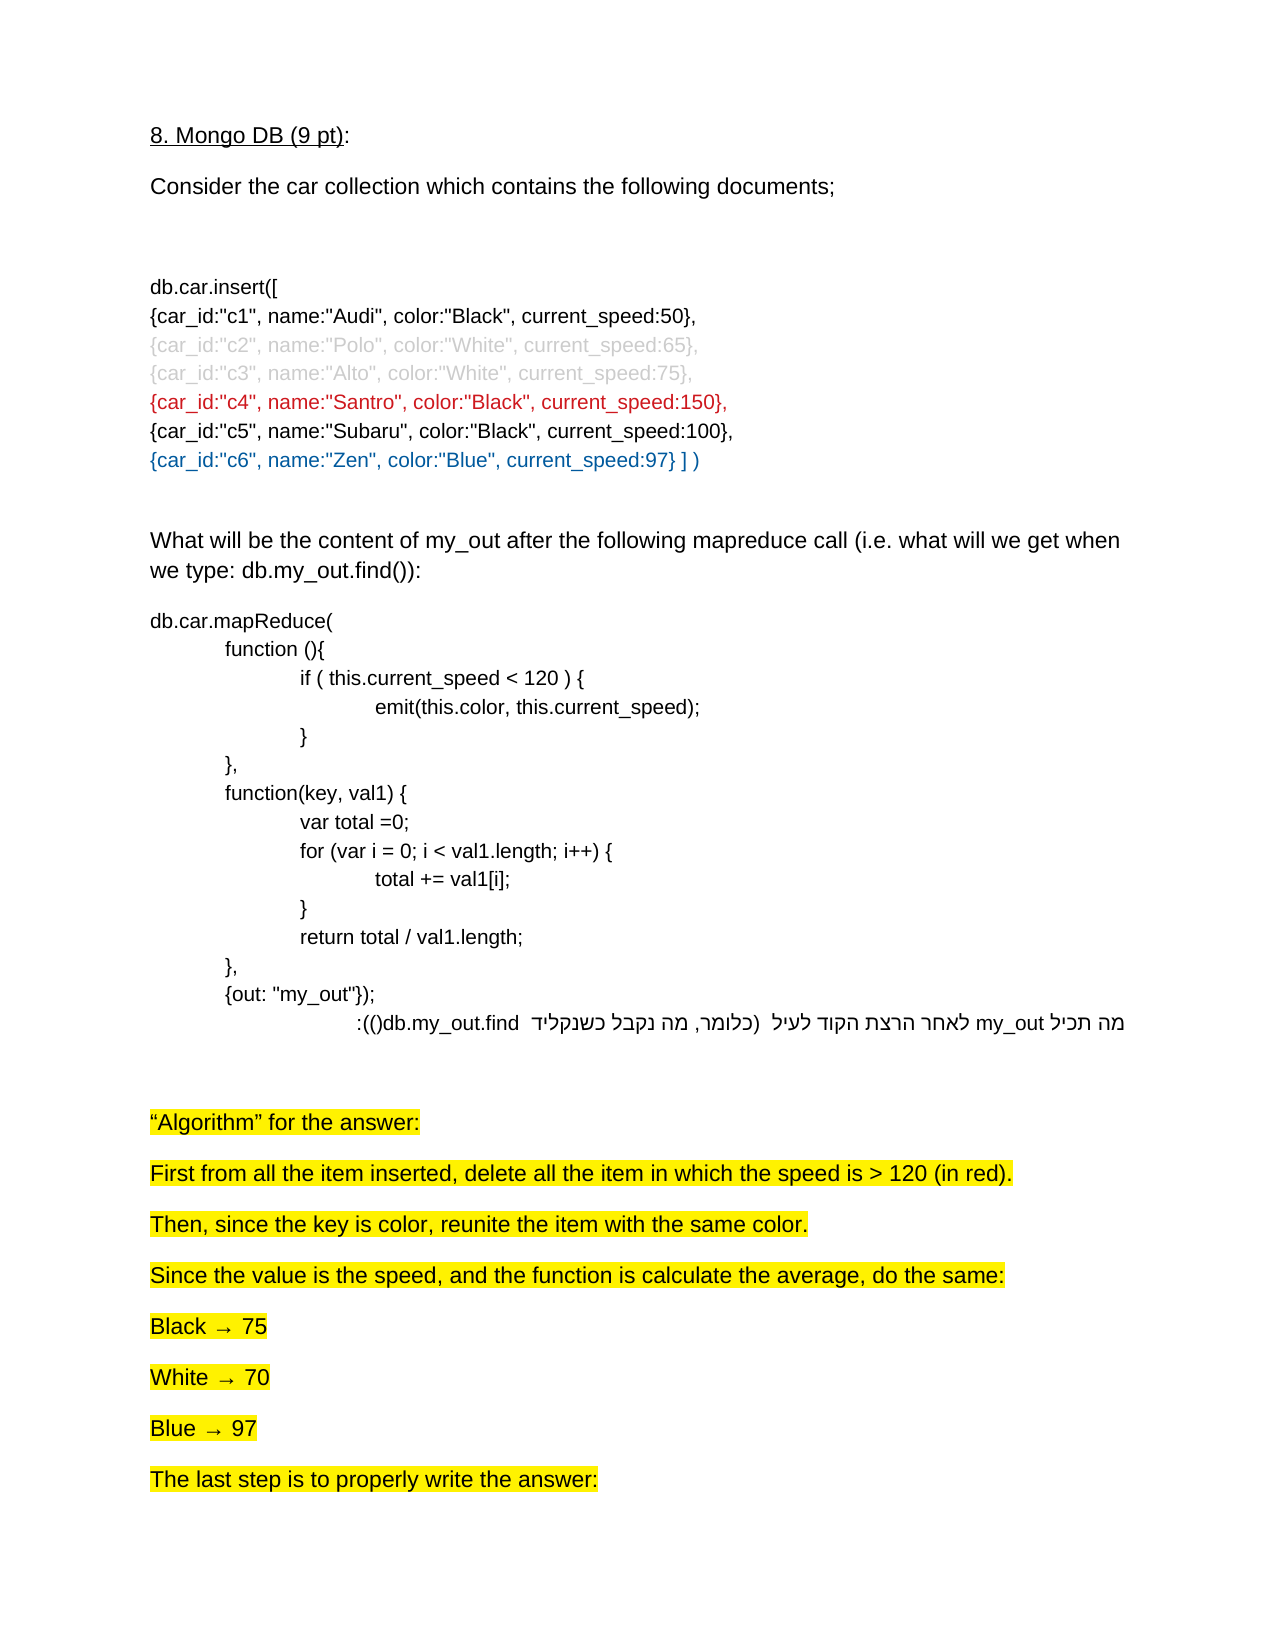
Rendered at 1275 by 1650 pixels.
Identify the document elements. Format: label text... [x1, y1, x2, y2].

text Consider the car collection which contains the following documents; [150, 173, 1125, 199]
text }, [150, 953, 1125, 977]
text var total =0; [225, 810, 1125, 834]
text if ( this.current_speed < 120 ) { [225, 666, 1125, 690]
text 8. Mongo DB (9 pt): [150, 122, 1125, 148]
text function(key, val1) { [150, 781, 1125, 805]
text “Algorithm” for the answer: [150, 1109, 1125, 1135]
text What will be the content of my_out after the following mapreduce call (i.e. what will we get when we type: db.my_out.find()): [150, 527, 1125, 584]
text db.car.mapReduce( [150, 608, 1125, 632]
text } [225, 723, 1125, 747]
text Since the value is the speed, and the function is calculate the average, do the same: [150, 1262, 1125, 1288]
text total += val1[i]; [300, 867, 1125, 891]
text } [225, 896, 1125, 920]
text {car_id:"c4", name:"Santro", color:"Black", current_speed:150}, [150, 390, 1125, 414]
text }, [225, 752, 1125, 776]
text {car_id:"c5", name:"Subaru", color:"Black", current_speed:100}, [150, 419, 1125, 443]
text {car_id:"c3", name:"Alto", color:"White", current_speed:75}, [150, 361, 1125, 385]
text db.car.insert([ [150, 275, 1125, 299]
text Black → 75 [150, 1313, 1125, 1339]
text Blue → 97 [150, 1415, 1125, 1441]
text {car_id:"c6", name:"Zen", color:"Blue", current_speed:97} ] ) [150, 447, 1125, 471]
text return total / val1.length; [225, 925, 1125, 949]
text מה תכיל my_out לאחר הרצת הקוד לעיל (כלומר, מה נקבל כשנקליד db.my_out.find()): [150, 1011, 1125, 1035]
text First from all the item inserted, delete all the item in which the speed is > 120 (in red). [150, 1160, 1125, 1186]
text emit(this.color, this.current_speed); [300, 695, 1125, 719]
text White → 70 [150, 1364, 1125, 1390]
text for (var i = 0; i < val1.length; i++) { [225, 838, 1125, 862]
text The last step is to properly write the answer: [150, 1466, 1125, 1492]
text Then, since the key is color, reunite the item with the same color. [150, 1211, 1125, 1237]
text {car_id:"c2", name:"Polo", color:"White", current_speed:65}, [150, 332, 1125, 356]
text {out: "my_out"}); [150, 982, 1125, 1006]
text function (){ [150, 637, 1125, 661]
text {car_id:"c1", name:"Audi", color:"Black", current_speed:50}, [150, 304, 1125, 328]
